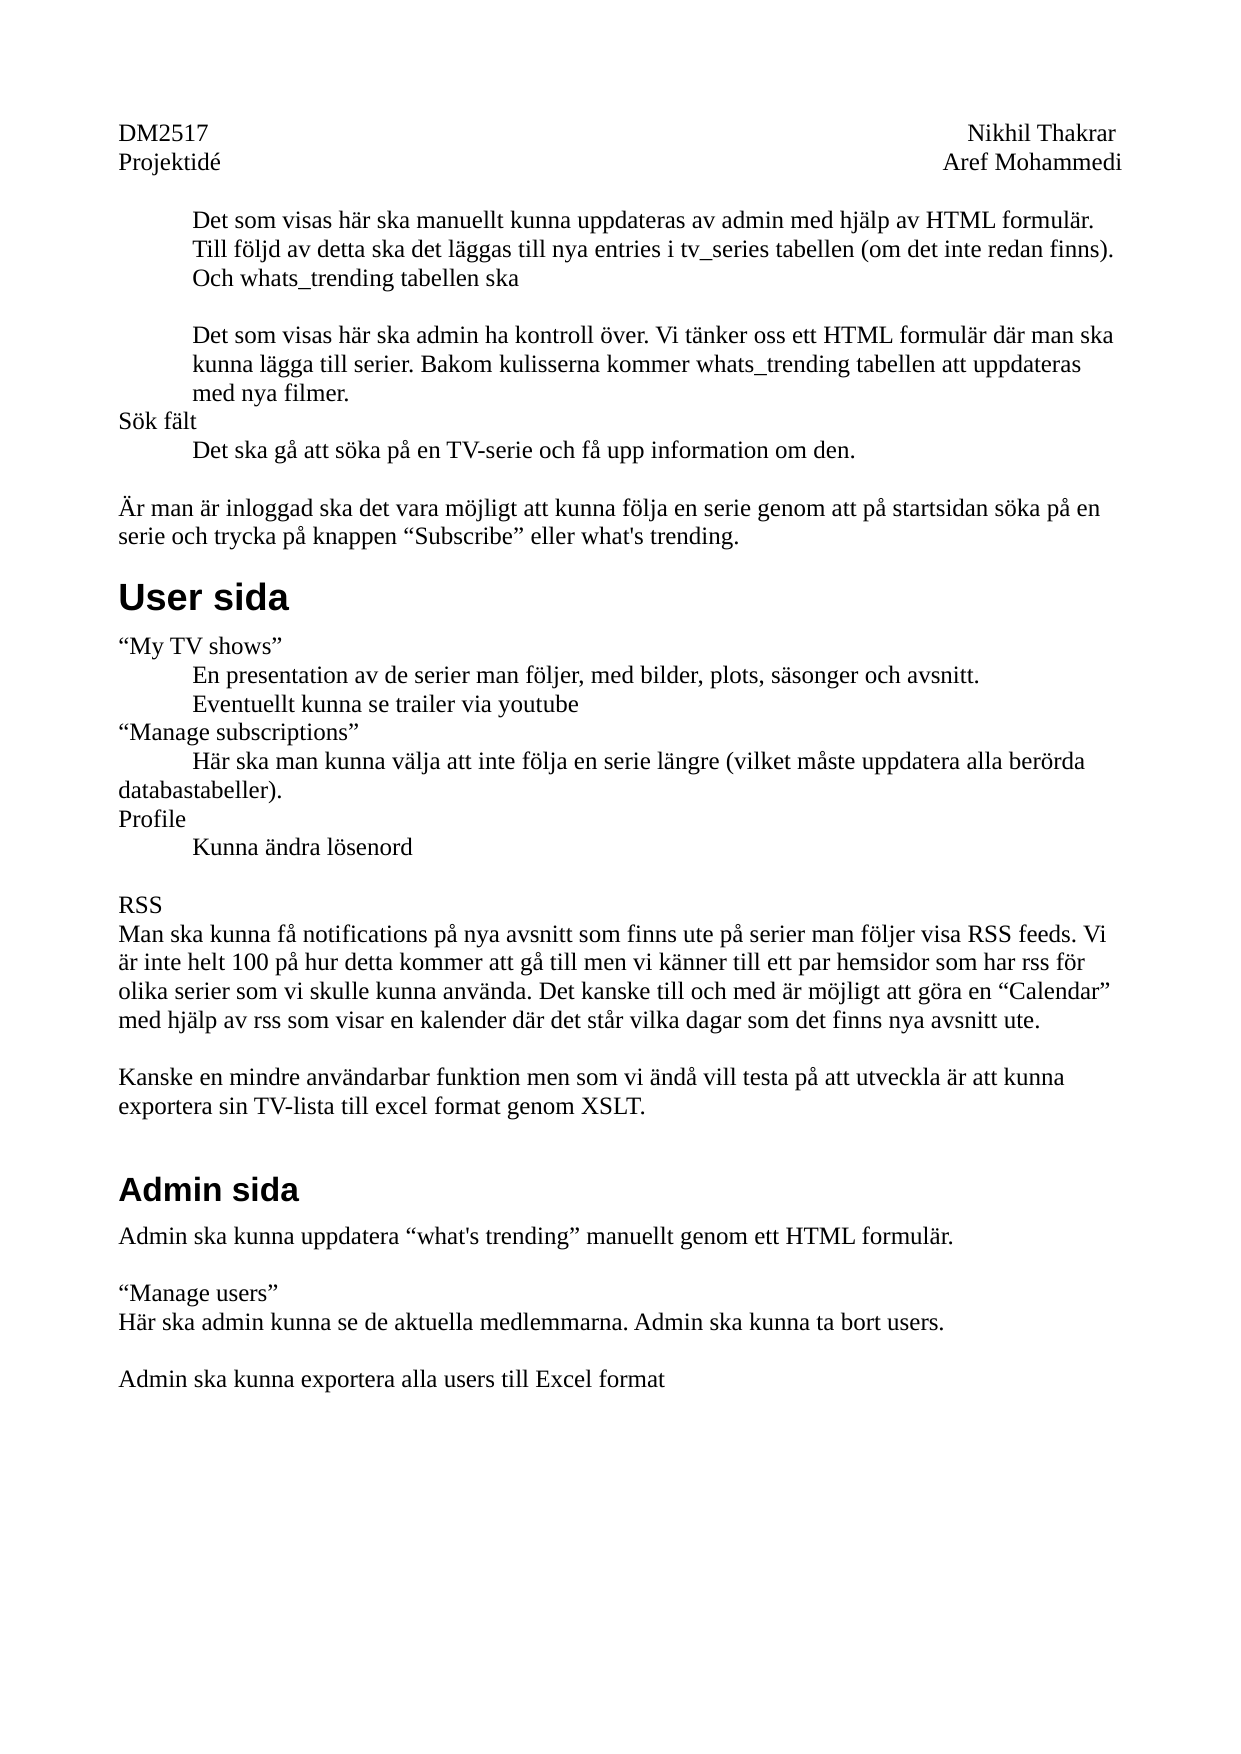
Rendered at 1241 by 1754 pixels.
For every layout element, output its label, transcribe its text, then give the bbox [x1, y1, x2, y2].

subtitle Admin sida [118, 1169, 1122, 1208]
text Eventuellt kunna se trailer via youtube [118, 689, 1122, 717]
text Här ska admin kunna se de aktuella medlemmarna. Admin ska kunna ta bort users. [118, 1307, 1122, 1336]
text “Manage subscriptions” [118, 717, 1122, 746]
text Det som visas här ska manuellt kunna uppdateras av admin med hjälp av HTML formulär. Till följd av detta ska det läggas till nya entries i tv_series tabellen (om det inte redan finns). Och whats_trending tabellen ska [192, 205, 1122, 291]
text “Manage users” [118, 1278, 1122, 1307]
text En presentation av de serier man följer, med bilder, plots, säsonger och avsnitt. [118, 660, 1122, 689]
text Är man är inloggad ska det vara möjligt att kunna följa en serie genom att på startsidan söka på en serie och trycka på knappen “Subscribe” eller what's trending. [118, 493, 1122, 550]
text Sök fält [118, 406, 1122, 435]
text “My TV shows” [118, 631, 1122, 660]
text Kunna ändra lösenord [118, 832, 1122, 861]
subtitle User sida [118, 575, 1122, 619]
text Profile [118, 804, 1122, 832]
text Admin ska kunna uppdatera “what's trending” manuellt genom ett HTML formulär. [118, 1221, 1122, 1249]
text Det ska gå att söka på en TV-serie och få upp information om den. [192, 435, 1122, 464]
text Det som visas här ska admin ha kontroll över. Vi tänker oss ett HTML formulär där man ska kunna lägga till serier. Bakom kulisserna kommer whats_trending tabellen att uppdateras med nya filmer. [192, 320, 1122, 406]
text Här ska man kunna välja att inte följa en serie längre (vilket måste uppdatera alla berörda databastabeller). [118, 746, 1122, 804]
text Admin ska kunna exportera alla users till Excel format [118, 1364, 1122, 1393]
text Kanske en mindre användarbar funktion men som vi ändå vill testa på att utveckla är att kunna exportera sin TV-lista till excel format genom XSLT. [118, 1062, 1122, 1120]
text RSS [118, 890, 1122, 919]
text Man ska kunna få notifications på nya avsnitt som finns ute på serier man följer visa RSS feeds. Vi är inte helt 100 på hur detta kommer att gå till men vi känner till ett par hemsidor som har rss för olika serier som vi skulle kunna använda. Det kanske till och med är möjligt att göra en “Calendar” med hjälp av rss som visar en kalender där det står vilka dagar som det finns nya avsnitt ute. [118, 919, 1122, 1034]
